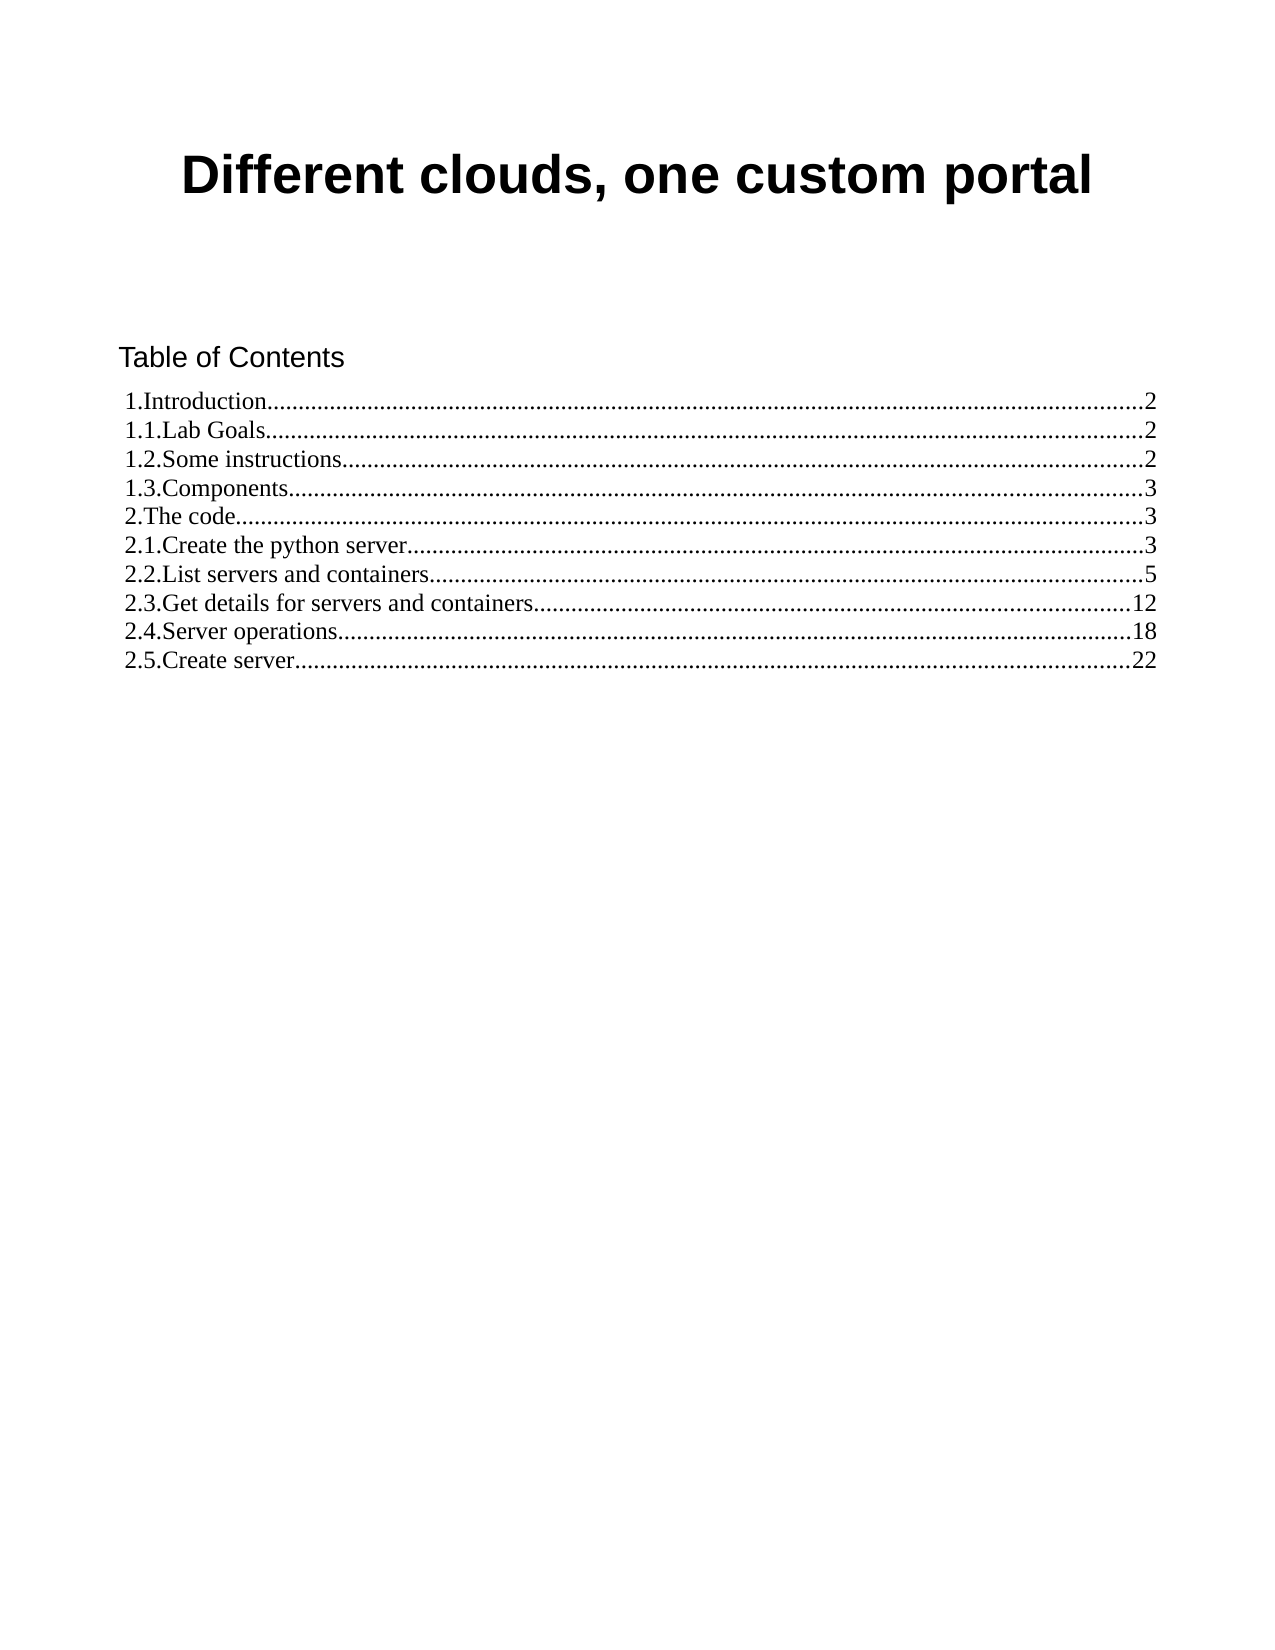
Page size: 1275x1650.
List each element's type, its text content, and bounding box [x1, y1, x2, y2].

text 2.1.Create the python server 3 [118, 530, 1157, 559]
text 1.1.Lab Goals 2 [118, 415, 1157, 444]
title Different clouds, one custom portal [118, 143, 1157, 205]
text 1.2.Some instructions 2 [118, 444, 1157, 473]
text 2.2.List servers and containers 5 [118, 559, 1157, 588]
text 2.4.Server operations 18 [118, 616, 1157, 645]
text 1.Introduction 2 [118, 386, 1157, 415]
text 2.The code 3 [118, 501, 1157, 530]
subtitle Table of Contents [118, 340, 1157, 374]
text 1.3.Components 3 [118, 473, 1157, 501]
text 2.3.Get details for servers and containers 12 [118, 588, 1157, 616]
text 2.5.Create server 22 [118, 645, 1157, 674]
